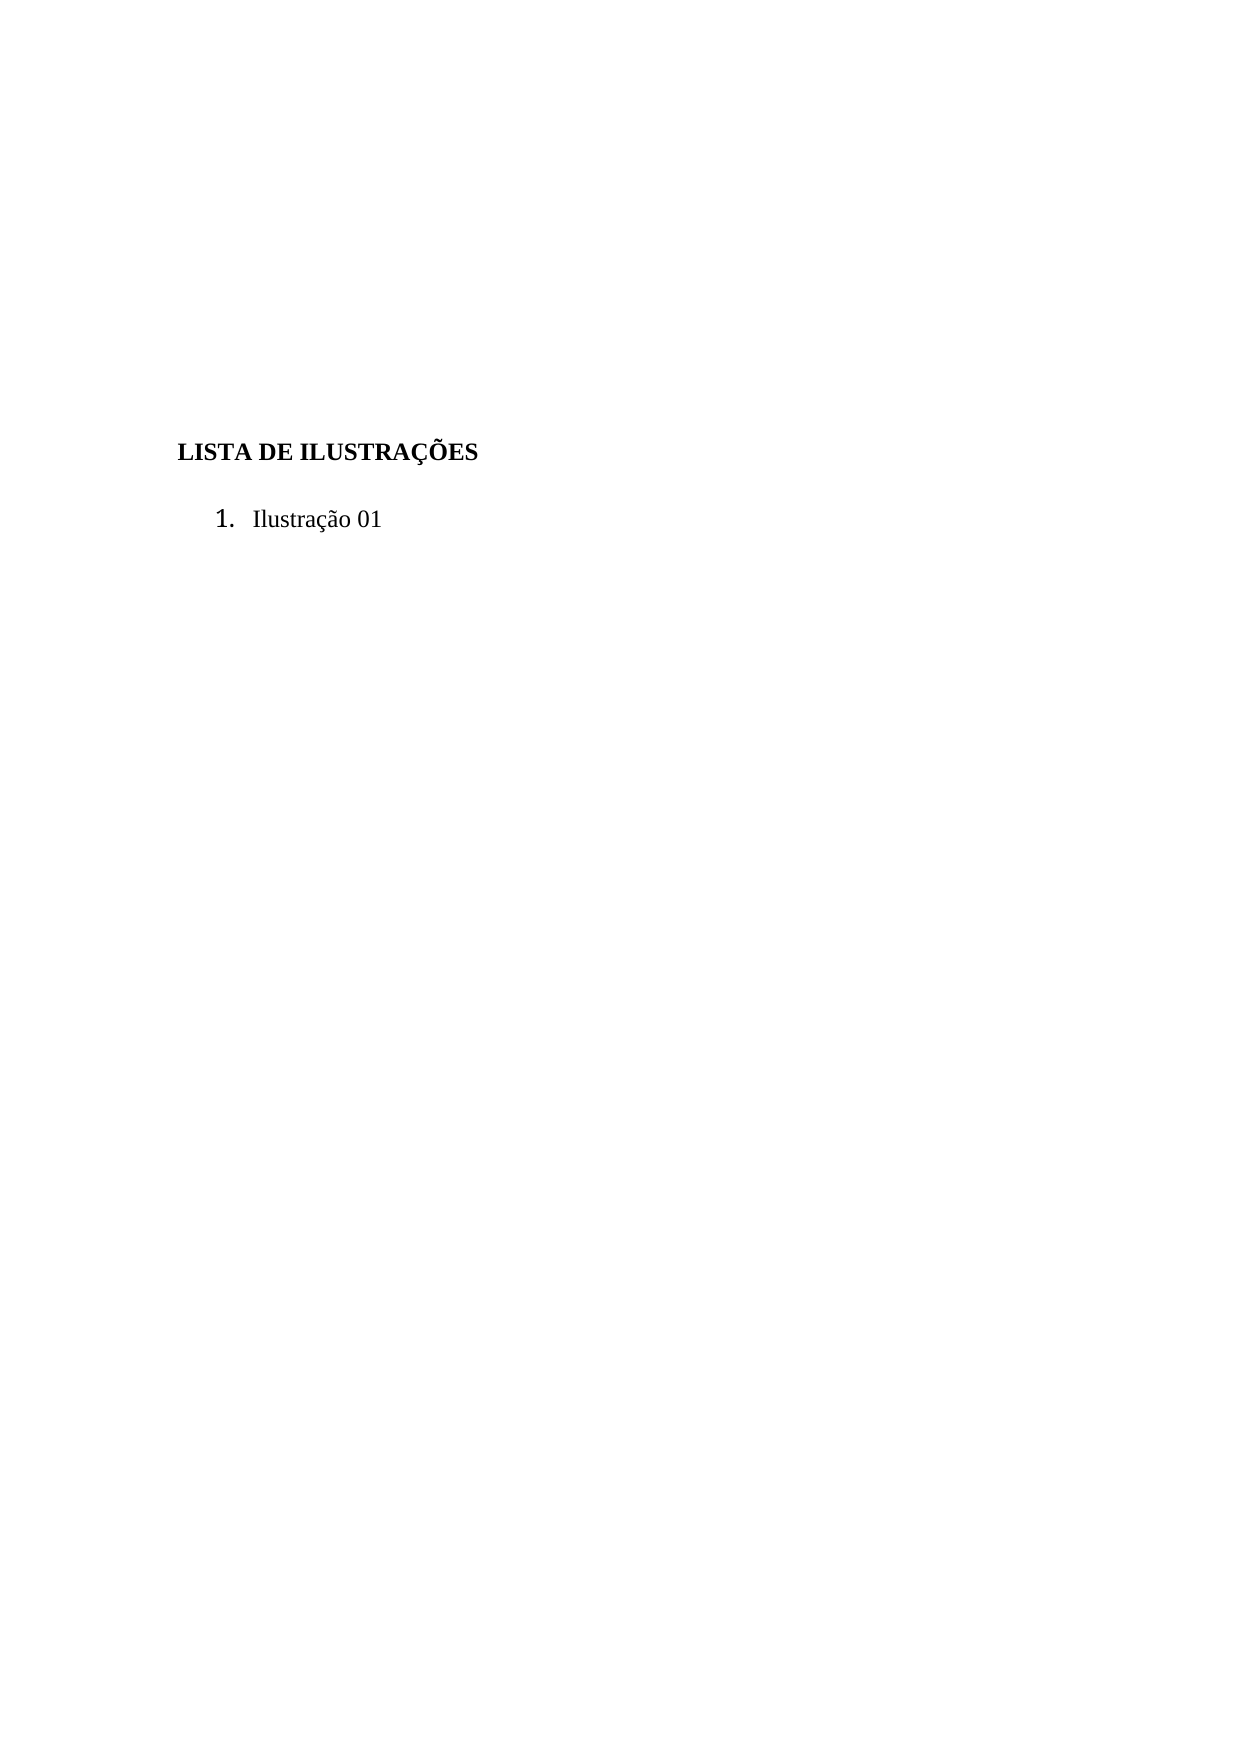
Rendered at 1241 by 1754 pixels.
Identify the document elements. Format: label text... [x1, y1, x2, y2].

list Ilustração 01 [215, 500, 1122, 534]
text LISTA DE ILUSTRAÇÕES [177, 436, 1122, 466]
